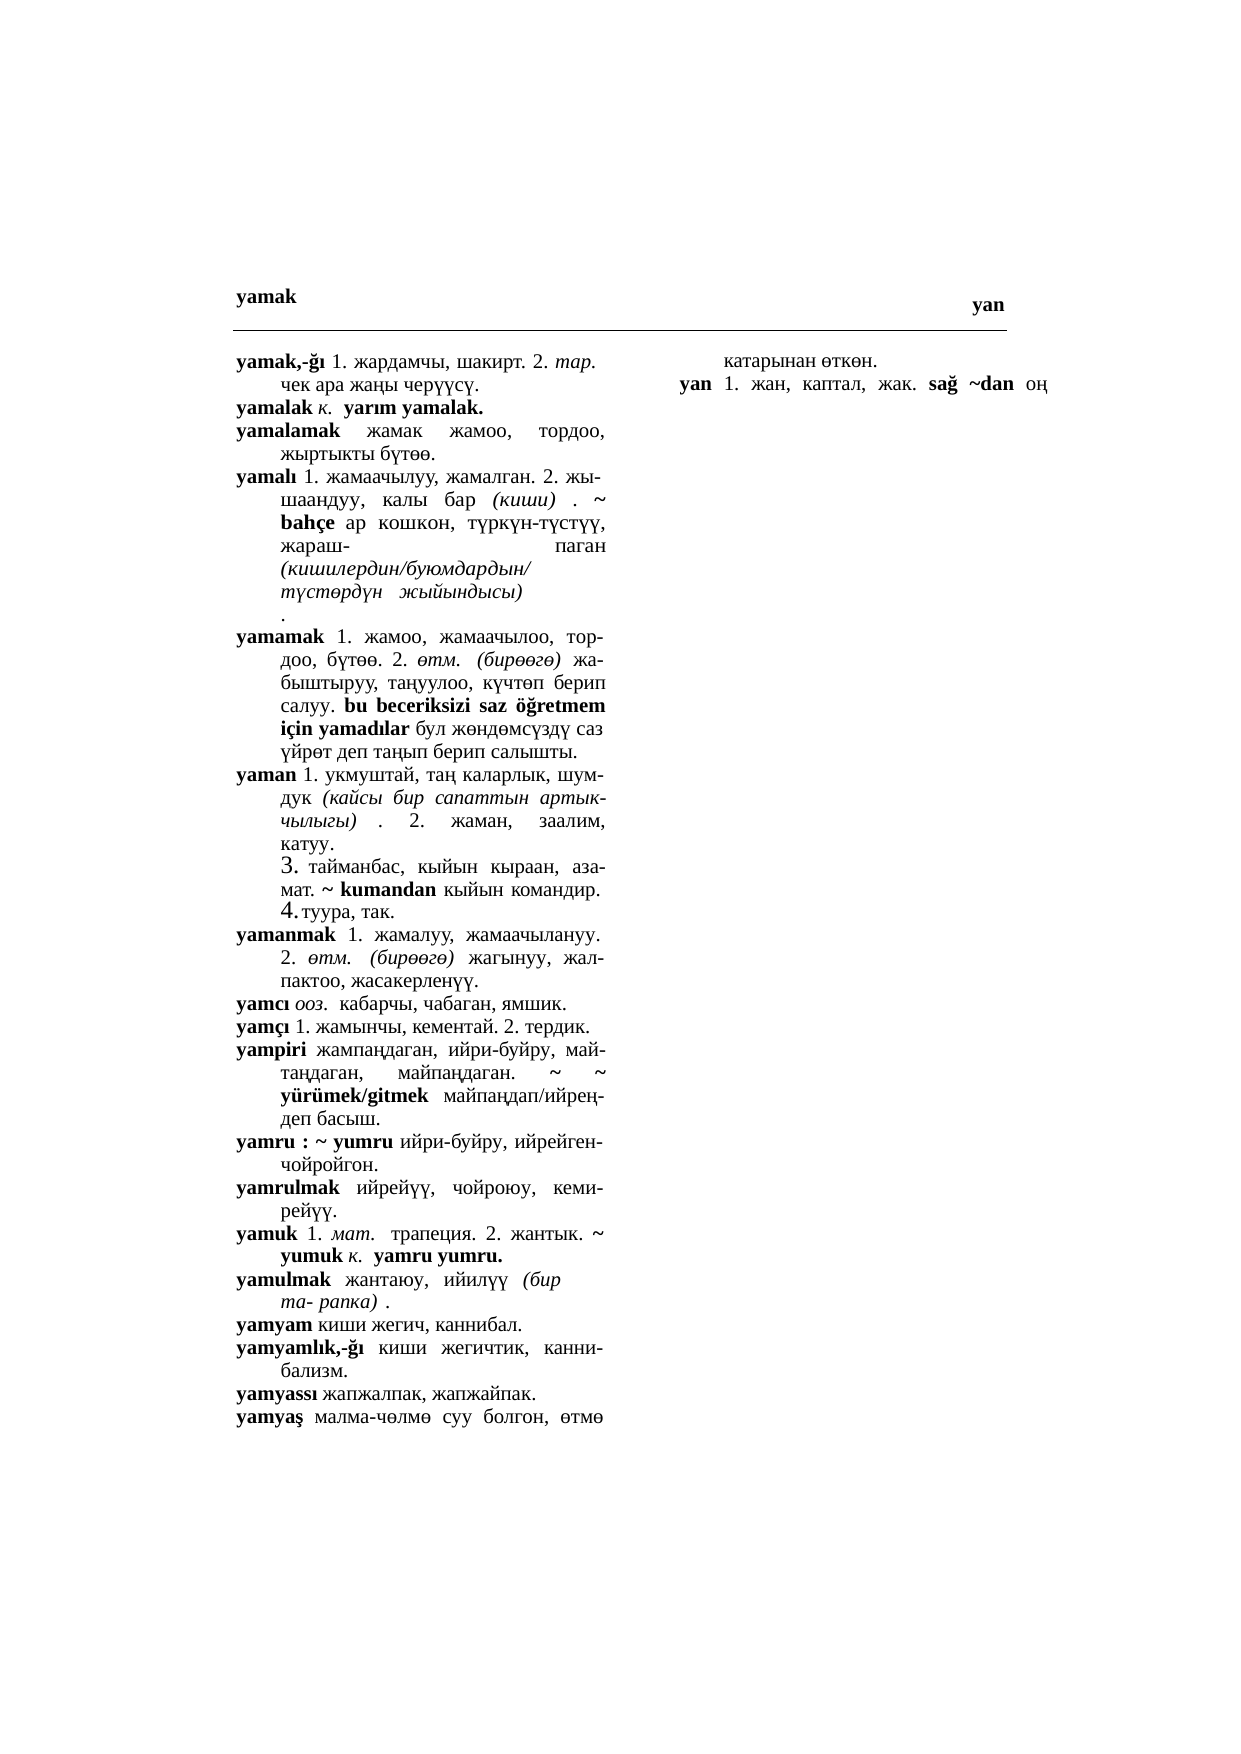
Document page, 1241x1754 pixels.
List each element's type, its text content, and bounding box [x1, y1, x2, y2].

text yamru : ~ yumru ийри-буйру, ийрейген- чойройгон. [236, 1130, 609, 1176]
text yamalı 1. жамаачылуу, жамалган. 2. жы- [236, 465, 609, 488]
text шаандуу, калы бар (киши) . ~ bahçe ар кошкон, түркүн-түстүү, жараш- паган (кишилердин/буюмдардын/ [280, 488, 606, 580]
text быштыруу, таңуулоо, күчтөп берип салуу. bu beceriksizi saz öğretmem için yamadılar бул жөндөмсүздү саз [280, 671, 606, 740]
list туура, так. [280, 901, 395, 923]
text yamanmak 1. жамалуу, жамаачылануу. [236, 923, 609, 946]
text yamyam киши жегич, каннибал. [236, 1313, 609, 1336]
text yamalak к. yarım yamalak. [236, 396, 609, 419]
text yaman 1. укмуштай, таң каларлык, шум- дук (кайсы бир сапаттын артык- [236, 763, 609, 809]
text yamyaş малма-чөлмө суу болгон, өтмө [236, 1405, 609, 1428]
text 2. өтм. (бирөөгө) жагынуу, жал- [280, 946, 606, 969]
text yamalamak жамак жамоо, тордоо, жыртыкты бүтөө. [236, 419, 606, 465]
text yamrulmak ийрейүү, чойроюу, кеми- рейүү. [236, 1176, 609, 1222]
text yamcı ооз. кабарчы, чабаган, ямшик. [236, 992, 609, 1015]
text чылыгы) . 2. жаман, заалим, катуу. [280, 809, 606, 855]
text yan 1. жан, каптал, жак. sağ ~dan оң [679, 372, 1065, 395]
text деп басыш. [280, 1107, 381, 1130]
text yamyassı жапжалпак, жапжайпак. [236, 1382, 609, 1405]
text yamak [236, 284, 297, 308]
text yumuk к. yamru yumru. [280, 1244, 504, 1268]
text yamak,-ğı 1. жардамчы, шакирт. 2. тар. [236, 349, 609, 373]
text yamuk 1. мат. трапеция. 2. жантык. ~ [236, 1222, 609, 1244]
text пактоо, жасакерленүү. [280, 969, 481, 992]
text yan [911, 292, 1065, 316]
text түстөрдүн жыйындысы) . [280, 580, 522, 626]
list тайманбас, кыйын кыраан, аза- мат. ~ kumandan кыйын командир. [280, 855, 606, 901]
text yamçı 1. жамынчы, кементай. 2. тердик. [236, 1015, 609, 1038]
text yamulmak жантаюу, ийилүү (бир та- рапка) . [236, 1268, 609, 1313]
text чек ара жаңы черүүсү. [280, 373, 480, 396]
text yamamak 1. жамоо, жамаачылоо, тор- доо, бүтөө. 2. өтм. (бирөөгө) жа- [236, 626, 609, 671]
text yamyamlık,-ğı киши жегичтик, канни- бализм. [236, 1336, 609, 1382]
text үйрөт деп таңып берип салышты. [280, 740, 579, 763]
text катарынан өткөн. [679, 349, 1065, 372]
text yampiri жампаңдаган, ийри-буйру, май- таңдаган, майпаңдаган. ~ ~ yürümek/gitmek майпаңдап/ийрең- [236, 1038, 606, 1107]
